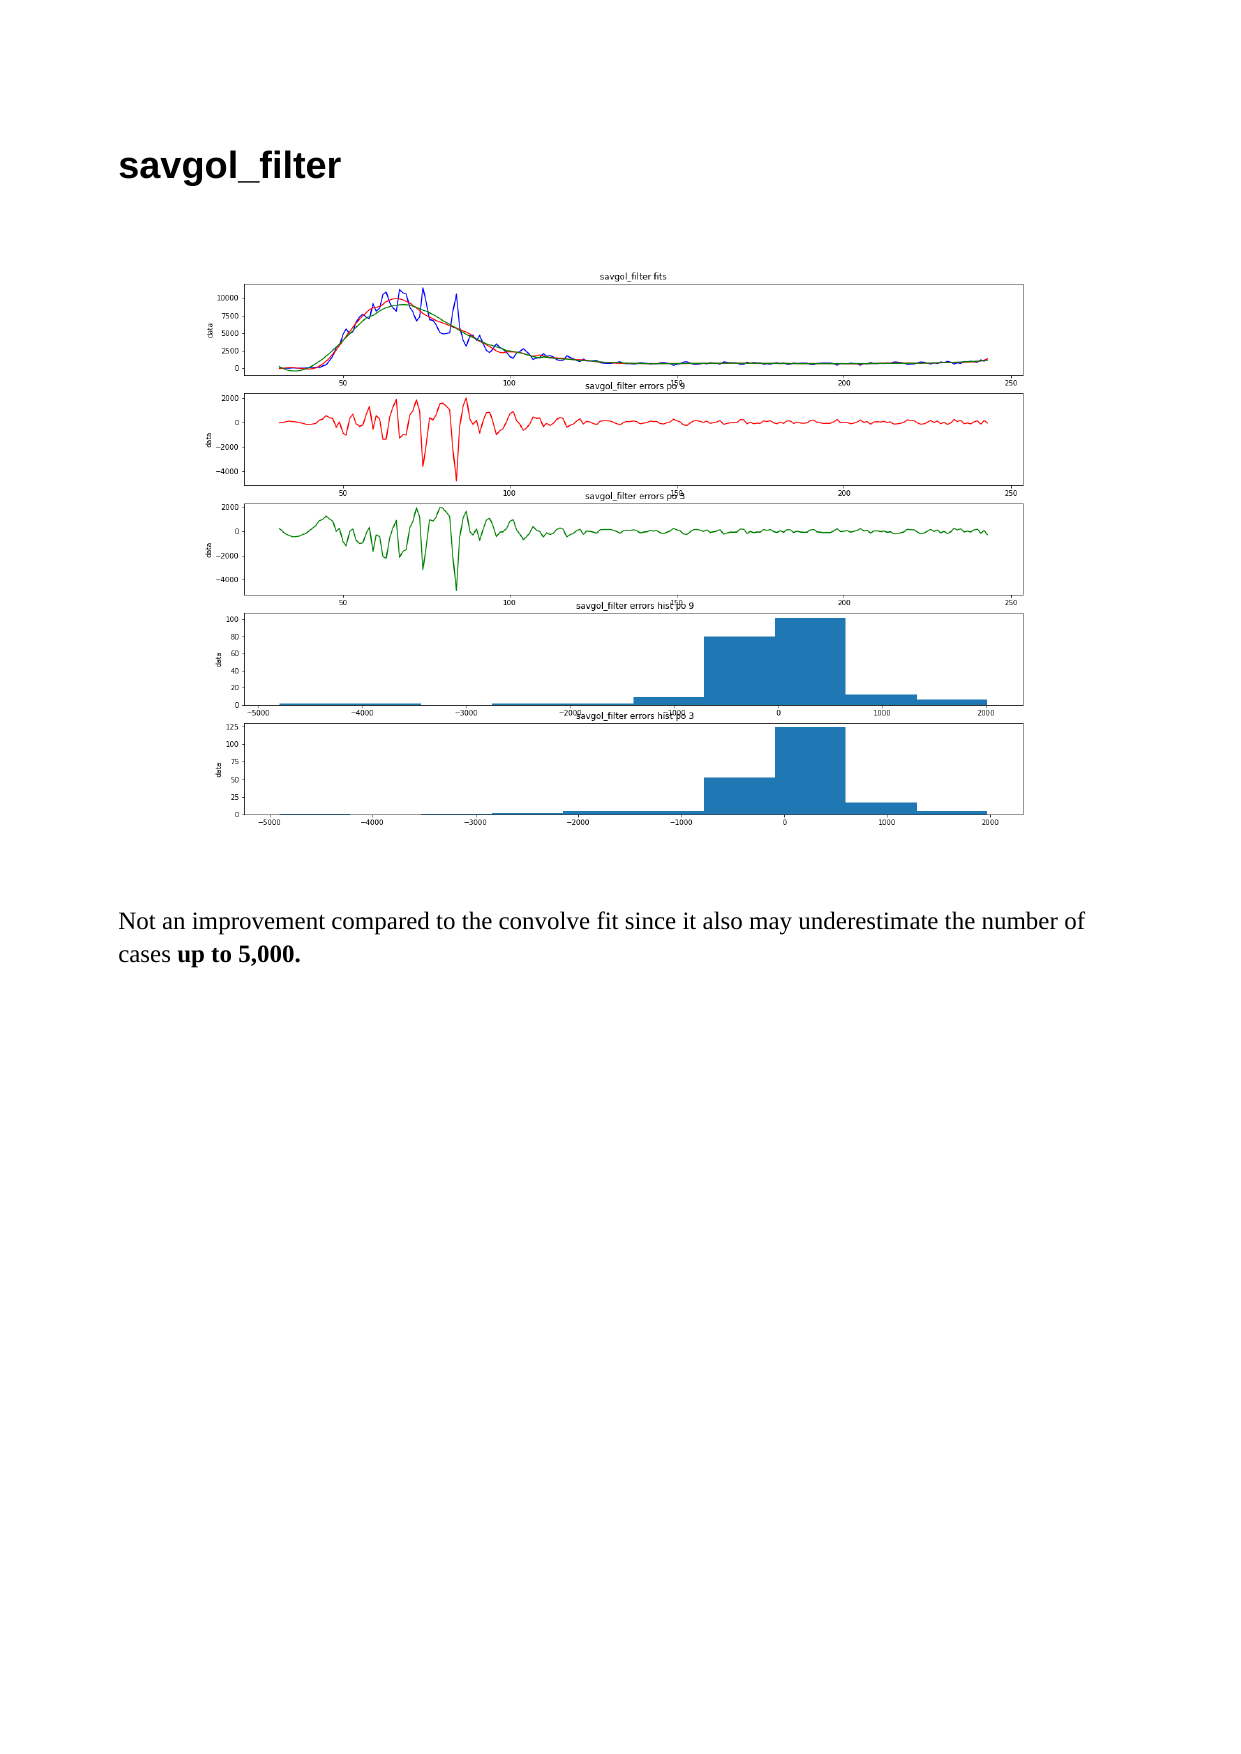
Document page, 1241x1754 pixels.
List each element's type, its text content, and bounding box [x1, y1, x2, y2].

text Not an improvement compared to the convolve fit since it also may underestimate the number of cases up to 5,000. [118, 902, 1122, 968]
picture [118, 199, 1123, 902]
subtitle savgol_filter [118, 143, 1122, 187]
